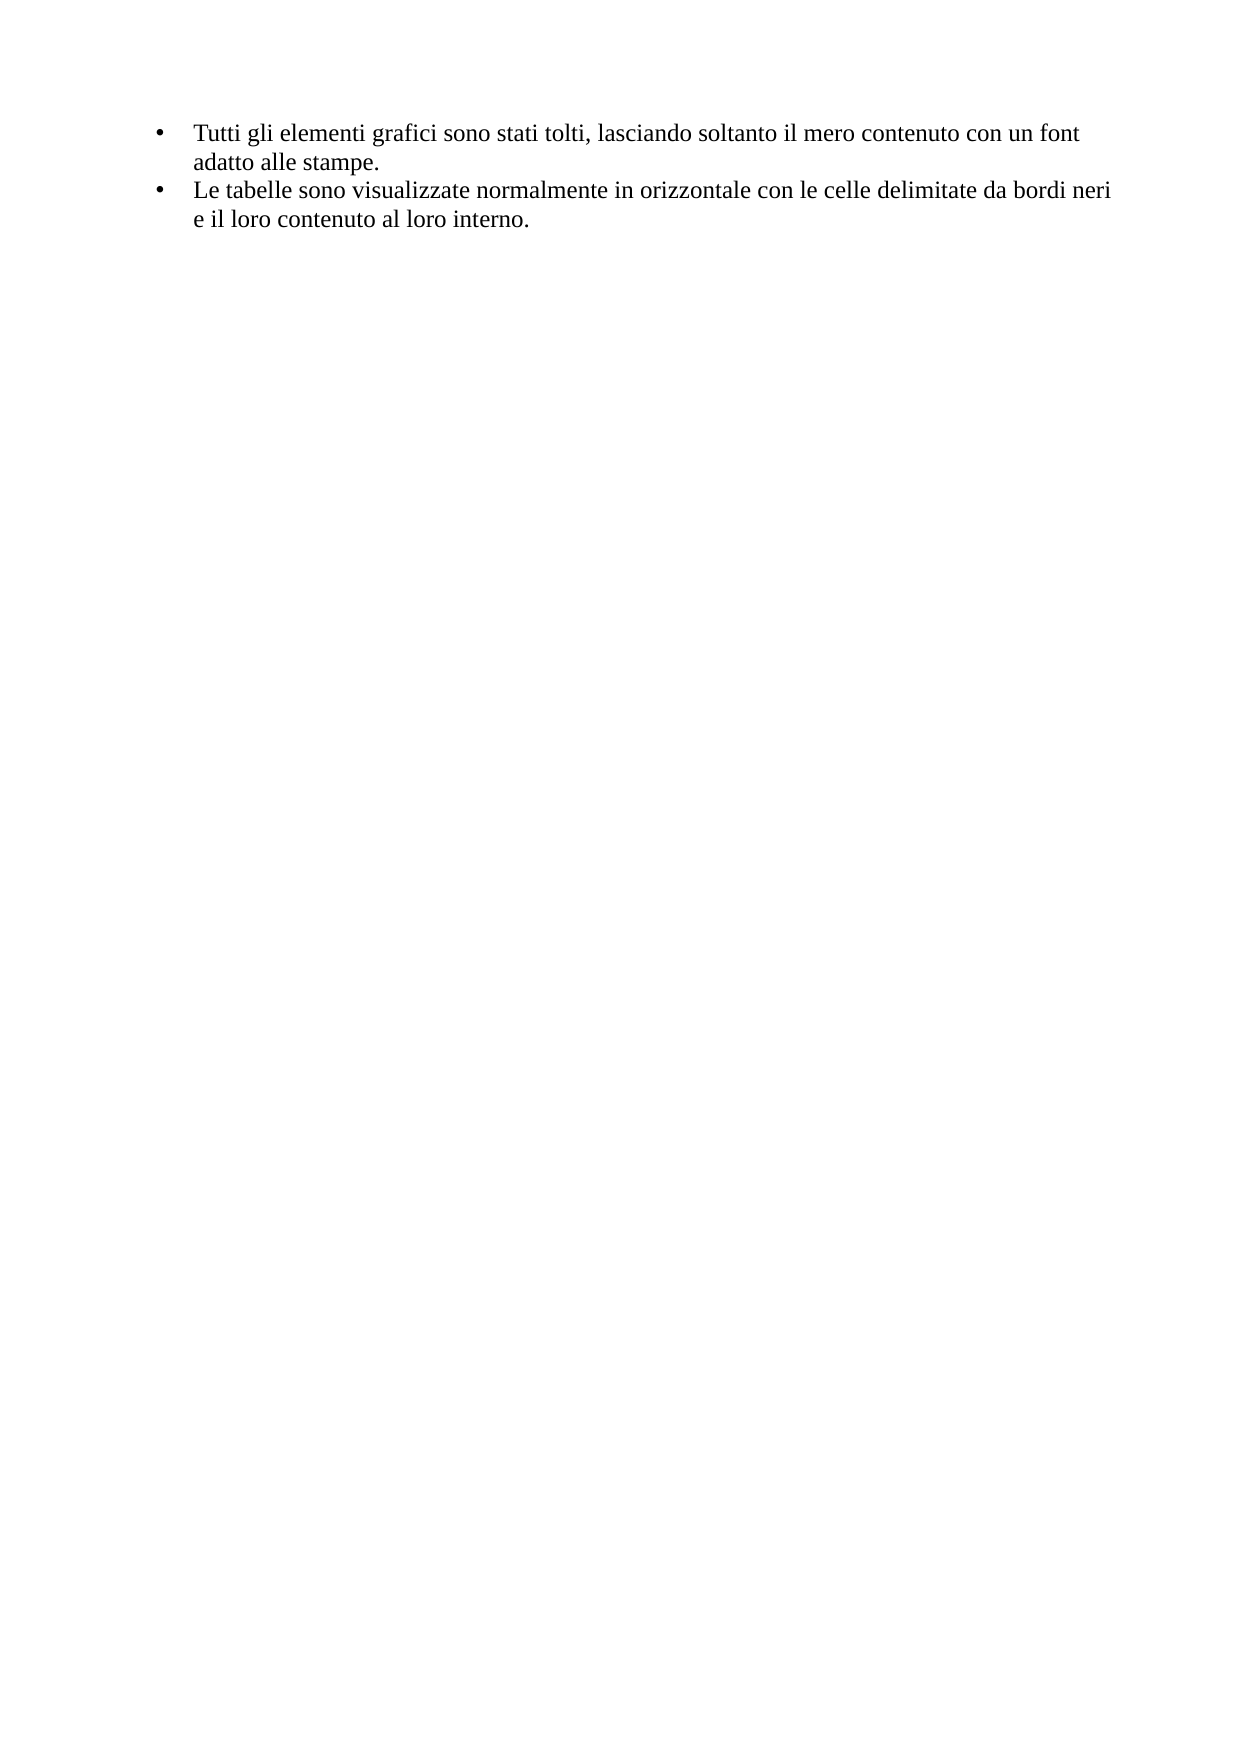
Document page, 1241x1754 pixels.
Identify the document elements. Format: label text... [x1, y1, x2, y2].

list Tutti gli elementi grafici sono stati tolti, lasciando soltanto il mero contenuto con un font adatto alle stampe. [156, 118, 1122, 176]
list Le tabelle sono visualizzate normalmente in orizzontale con le celle delimitate da bordi neri e il loro contenuto al loro interno. [156, 176, 1122, 233]
